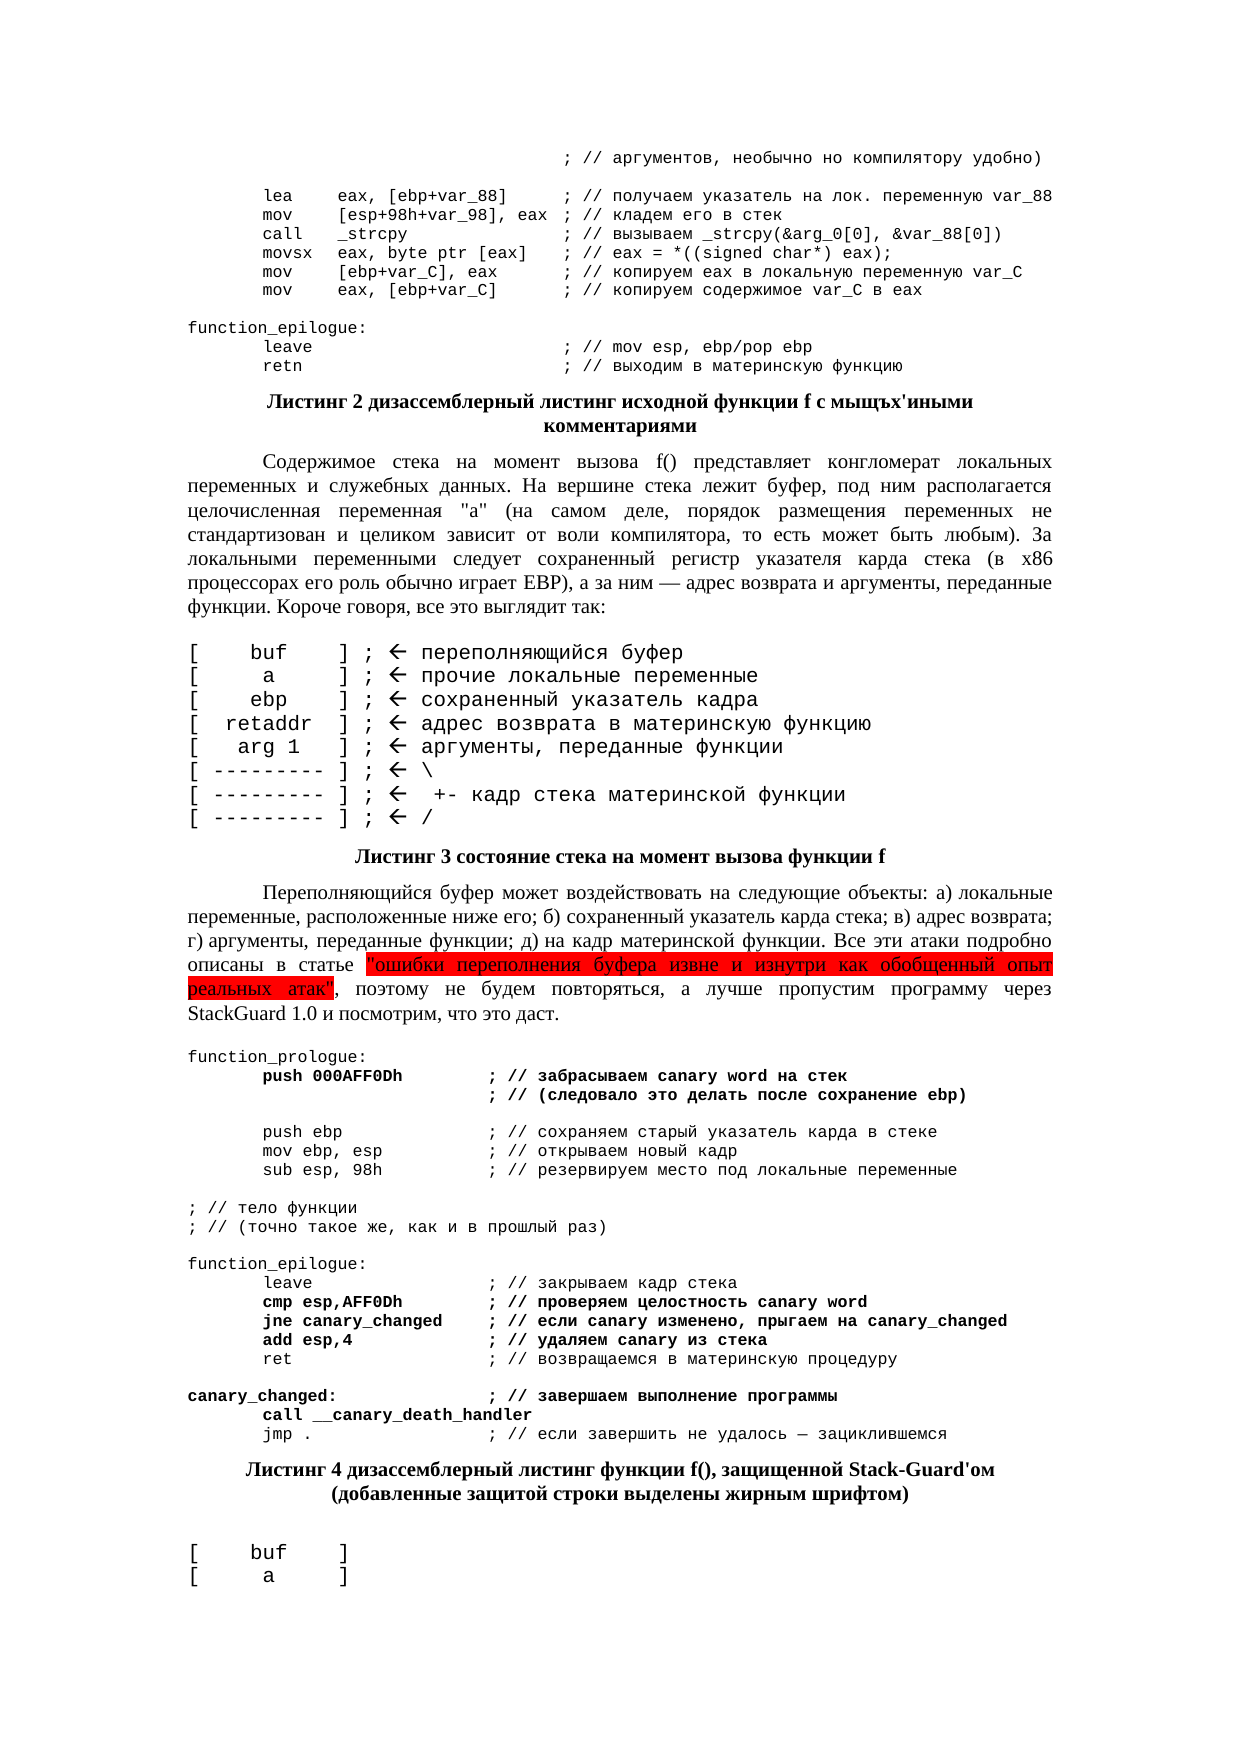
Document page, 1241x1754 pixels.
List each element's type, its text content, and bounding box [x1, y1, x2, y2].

text mov ebp, esp ; // открываем новый кадр [187, 1143, 1053, 1162]
text [ buf ] ;  переполняющийся буфер [187, 642, 1053, 666]
text [ --------- ] ;  / [187, 807, 1053, 831]
text jne canary_changed ; // если canary изменено, прыгаем на canary_changed [187, 1312, 1053, 1331]
text call _strcpy ; // вызываем _strcpy(&arg_0[0], &var_88[0]) [187, 225, 1053, 244]
text Листинг 3 состояние стека на момент вызова функции f [187, 843, 1053, 868]
text mov [esp+98h+var_98], eax ; // кладем его в стек [187, 207, 1053, 225]
text function_prologue: [187, 1048, 1053, 1067]
text retn ; // выходим в материнскую функцию [187, 357, 1053, 376]
text ; // (следовало это делать после сохранение ebp) [187, 1086, 1053, 1105]
text [ ebp ] ;  сохраненный указатель кадра [187, 689, 1053, 713]
text ; // аргументов, необычно но компилятору удобно) [187, 150, 1053, 169]
text function_epilogue: [187, 320, 1053, 338]
text sub esp, 98h ; // резервируем место под локальные переменные [187, 1162, 1053, 1181]
text mov eax, [ebp+var_C] ; // копируем содержимое var_C в eax [187, 282, 1053, 301]
text add esp,4 ; // удаляем canary из стека [187, 1331, 1053, 1350]
text ; // тело функции [187, 1199, 1053, 1218]
text Листинг 2 дизассемблерный листинг исходной функции f с мыщъх'иными комментариями [187, 389, 1053, 437]
text leave ; // mov esp, ebp/pop ebp [187, 338, 1053, 357]
text [ --------- ] ;  +- кадр стека материнской функции [187, 784, 1053, 807]
text [ a ] [187, 1565, 1053, 1589]
text mov [ebp+var_C], eax ; // копируем eax в локальную переменную var_C [187, 263, 1053, 282]
text call __canary_death_handler [187, 1407, 1053, 1426]
text movsx eax, byte ptr [eax] ; // eax = *((signed char*) eax); [187, 244, 1053, 263]
text cmp esp,AFF0Dh ; // проверяем целостность canary word [187, 1294, 1053, 1312]
text leave ; // закрываем кадр стека [187, 1275, 1053, 1294]
text ret ; // возвращаемся в материнскую процедуру [187, 1350, 1053, 1369]
text [ retaddr ] ;  адрес возврата в материнскую функцию [187, 713, 1053, 736]
text push ebp ; // сохраняем старый указатель карда в стеке [187, 1124, 1053, 1143]
text ; // (точно такое же, как и в прошлый раз) [187, 1218, 1053, 1237]
text [ a ] ;  прочие локальные переменные [187, 666, 1053, 689]
text lea eax, [ebp+var_88] ; // получаем указатель на лок. переменную var_88 [187, 188, 1053, 207]
text push 000AFF0Dh ; // забрасываем canary word на стек [187, 1067, 1053, 1086]
text [ --------- ] ;  \ [187, 760, 1053, 784]
text jmp . ; // если завершить не удалось — зациклившемся [187, 1426, 1053, 1444]
text canary_changed: ; // завершаем выполнение программы [187, 1388, 1053, 1407]
text Содержимое стека на момент вызова f() представляет конгломерат локальных переменных и служебных данных. На вершине стека лежит буфер, под ним располагается целочисленная переменная "a" (на самом деле, порядок размещения переменных не стандартизован и целиком зависит от воли компилятора, то есть может быть любым). За локальными переменными следует сохраненный регистр указателя карда стека (в x86 процессорах его роль обычно играет EBP), а за ним — адрес возврата и аргументы, переданные функции. Короче говоря, все это выглядит так: [187, 449, 1053, 618]
text [ arg 1 ] ;  аргументы, переданные функции [187, 736, 1053, 760]
text function_epilogue: [187, 1256, 1053, 1275]
text Переполняющийся буфер может воздействовать на следующие объекты: а) локальные переменные, расположенные ниже его; б) сохраненный указатель карда стека; в) адрес возврата; г) аргументы, переданные функции; д) на кадр материнской функции. Все эти атаки подробно описаны в статье "ошибки переполнения буфера извне и изнутри как обобщенный опыт реальных атак", поэтому не будем повторяться, а лучше пропустим программу через StackGuard 1.0 и посмотрим, что это даст. [187, 880, 1053, 1024]
text Листинг 4 дизассемблерный листинг функции f(), защищенной Stack-Guard'ом (добавленные защитой строки выделены жирным шрифтом) [187, 1457, 1053, 1505]
text [ buf ] [187, 1542, 1053, 1565]
